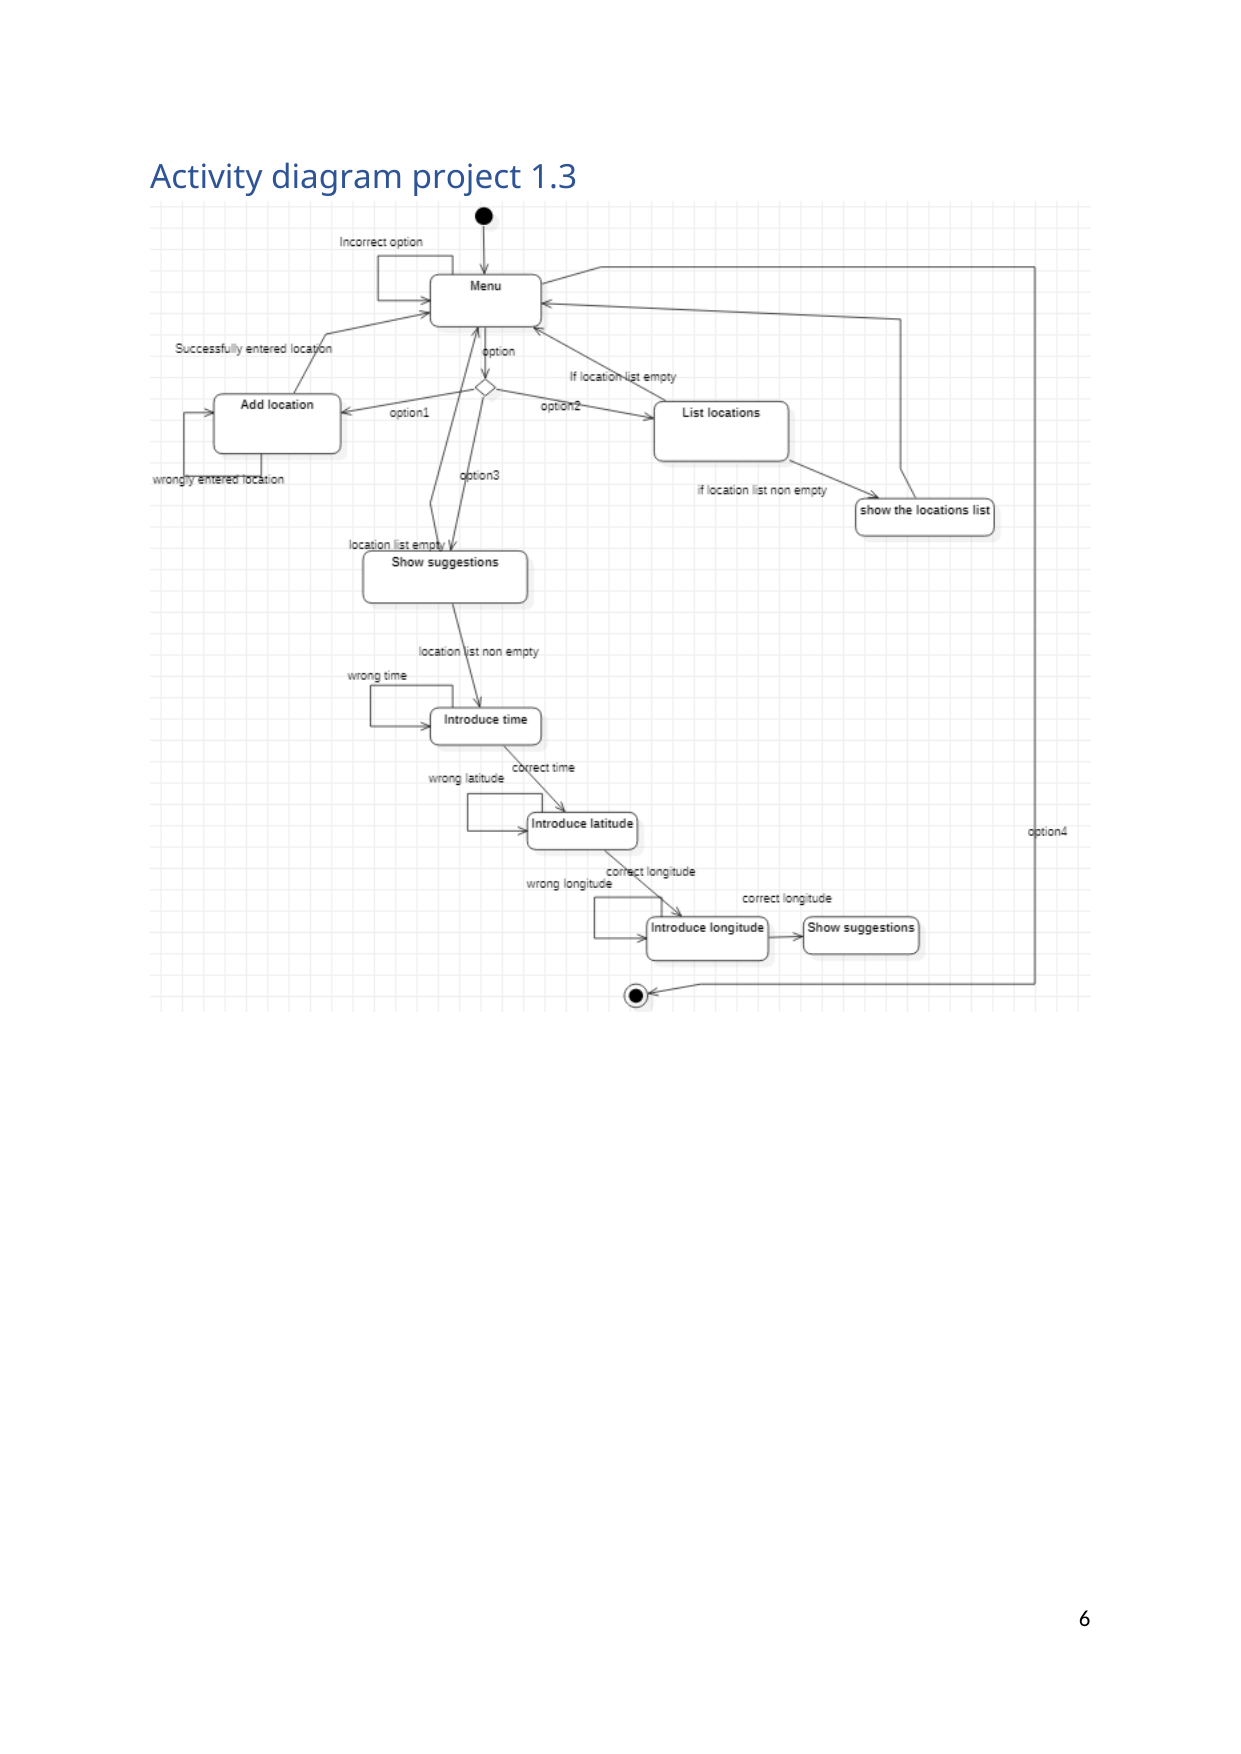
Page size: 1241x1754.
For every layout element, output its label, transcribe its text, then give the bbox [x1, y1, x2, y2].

subtitle Activity diagram project 1.3 [150, 153, 1090, 199]
